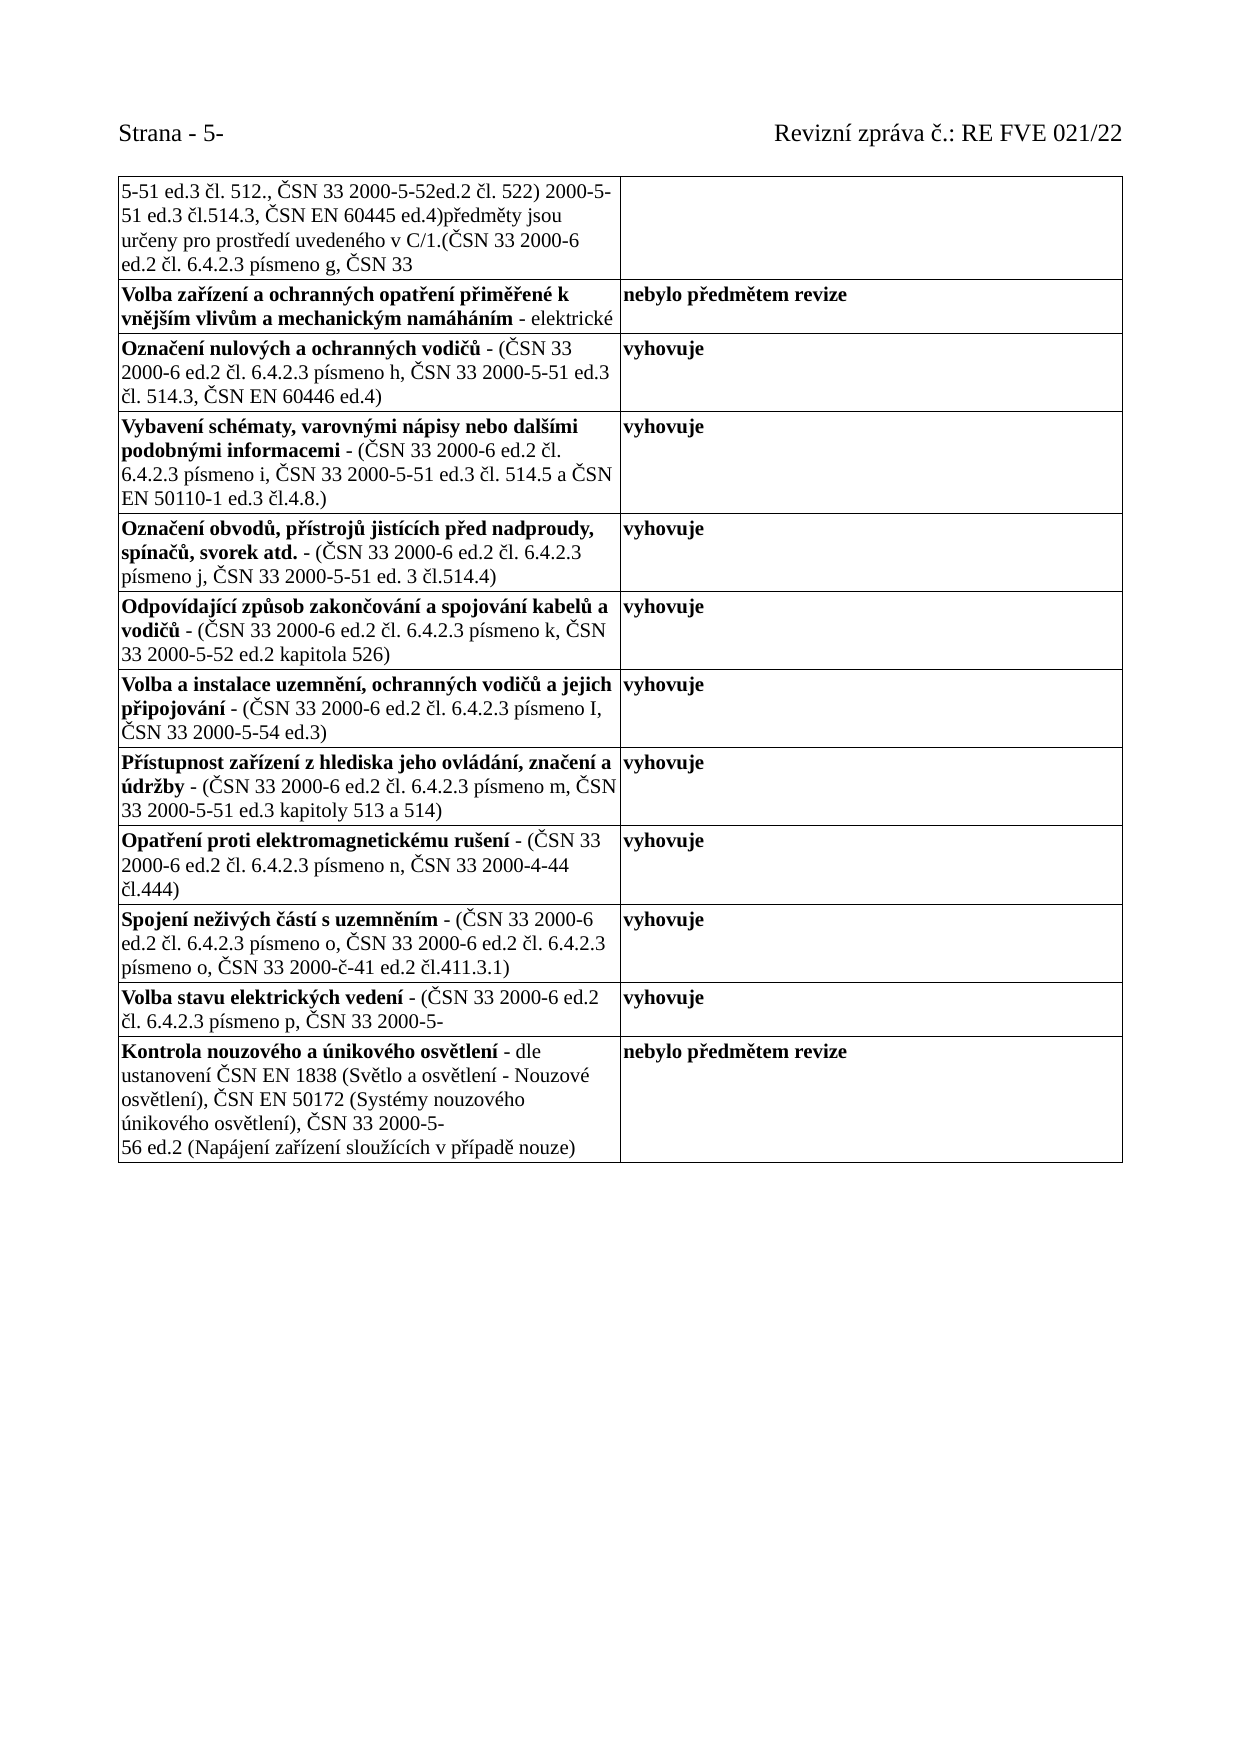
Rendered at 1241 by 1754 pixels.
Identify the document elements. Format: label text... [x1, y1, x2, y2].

table_cell Spojení neživých částí s uzemněním - (ČSN 33 2000-6 ed.2 čl. 6.4.2.3 písmeno o, ČSN 33 2000-6 ed.2 čl. 6.4.2.3 písmeno o, ČSN 33 2000-č-41 ed.2 čl.411.3.1) [119, 905, 620, 982]
table_cell Označení obvodů, přístrojů jistících před nadproudy, spínačů, svorek atd. - (ČSN 33 2000-6 ed.2 čl. 6.4.2.3 písmeno j, ČSN 33 2000-5-51 ed. 3 čl.514.4) [119, 514, 620, 591]
table_cell vyhovuje [621, 670, 1122, 747]
table_cell 5-51 ed.3 čl. 512., ČSN 33 2000-5-52ed.2 čl. 522) 2000-5-51 ed.3 čl.514.3, ČSN EN 60445 ed.4)předměty jsou určeny pro prostředí uvedeného v C/1.(ČSN 33 2000-6 ed.2 čl. 6.4.2.3 písmeno g, ČSN 33 [119, 177, 620, 278]
table_cell vyhovuje [621, 905, 1122, 982]
table_cell Kontrola nouzového a únikového osvětlení - dle ustanovení ČSN EN 1838 (Světlo a osvětlení - Nouzové osvětlení), ČSN EN 50172 (Systémy nouzového únikového osvětlení), ČSN 33 2000-5- 56 ed.2 (Napájení zařízení sloužících v případě nouze) [119, 1037, 620, 1162]
table_cell Volba stavu elektrických vedení - (ČSN 33 2000-6 ed.2 čl. 6.4.2.3 písmeno p, ČSN 33 2000-5- [119, 983, 620, 1036]
table_cell Volba a instalace uzemnění, ochranných vodičů a jejich připojování - (ČSN 33 2000-6 ed.2 čl. 6.4.2.3 písmeno I, ČSN 33 2000-5-54 ed.3) [119, 670, 620, 747]
table_cell vyhovuje [621, 826, 1122, 903]
table_cell nebylo předmětem revize [621, 280, 1122, 333]
table_cell vyhovuje [621, 748, 1122, 825]
table_cell Přístupnost zařízení z hlediska jeho ovládání, značení a údržby - (ČSN 33 2000-6 ed.2 čl. 6.4.2.3 písmeno m, ČSN 33 2000-5-51 ed.3 kapitoly 513 a 514) [119, 748, 620, 825]
table_cell Vybavení schématy, varovnými nápisy nebo dalšími podobnými informacemi - (ČSN 33 2000-6 ed.2 čl. 6.4.2.3 písmeno i, ČSN 33 2000-5-51 ed.3 čl. 514.5 a ČSN EN 50110-1 ed.3 čl.4.8.) [119, 412, 620, 513]
table_cell vyhovuje [621, 334, 1122, 411]
table_cell Volba zařízení a ochranných opatření přiměřené k vnějším vlivům a mechanickým namáháním - elektrické [119, 280, 620, 333]
table_cell vyhovuje [621, 412, 1122, 513]
table_cell [621, 177, 1122, 278]
table_cell vyhovuje [621, 592, 1122, 669]
table_cell vyhovuje [621, 983, 1122, 1036]
table_cell Označení nulových a ochranných vodičů - (ČSN 33 2000-6 ed.2 čl. 6.4.2.3 písmeno h, ČSN 33 2000-5-51 ed.3 čl. 514.3, ČSN EN 60446 ed.4) [119, 334, 620, 411]
table_cell nebylo předmětem revize [621, 1037, 1122, 1162]
table_cell Odpovídající způsob zakončování a spojování kabelů a vodičů - (ČSN 33 2000-6 ed.2 čl. 6.4.2.3 písmeno k, ČSN 33 2000-5-52 ed.2 kapitola 526) [119, 592, 620, 669]
table_cell Opatření proti elektromagnetickému rušení - (ČSN 33 2000-6 ed.2 čl. 6.4.2.3 písmeno n, ČSN 33 2000-4-44 čl.444) [119, 826, 620, 903]
table_cell vyhovuje [621, 514, 1122, 591]
